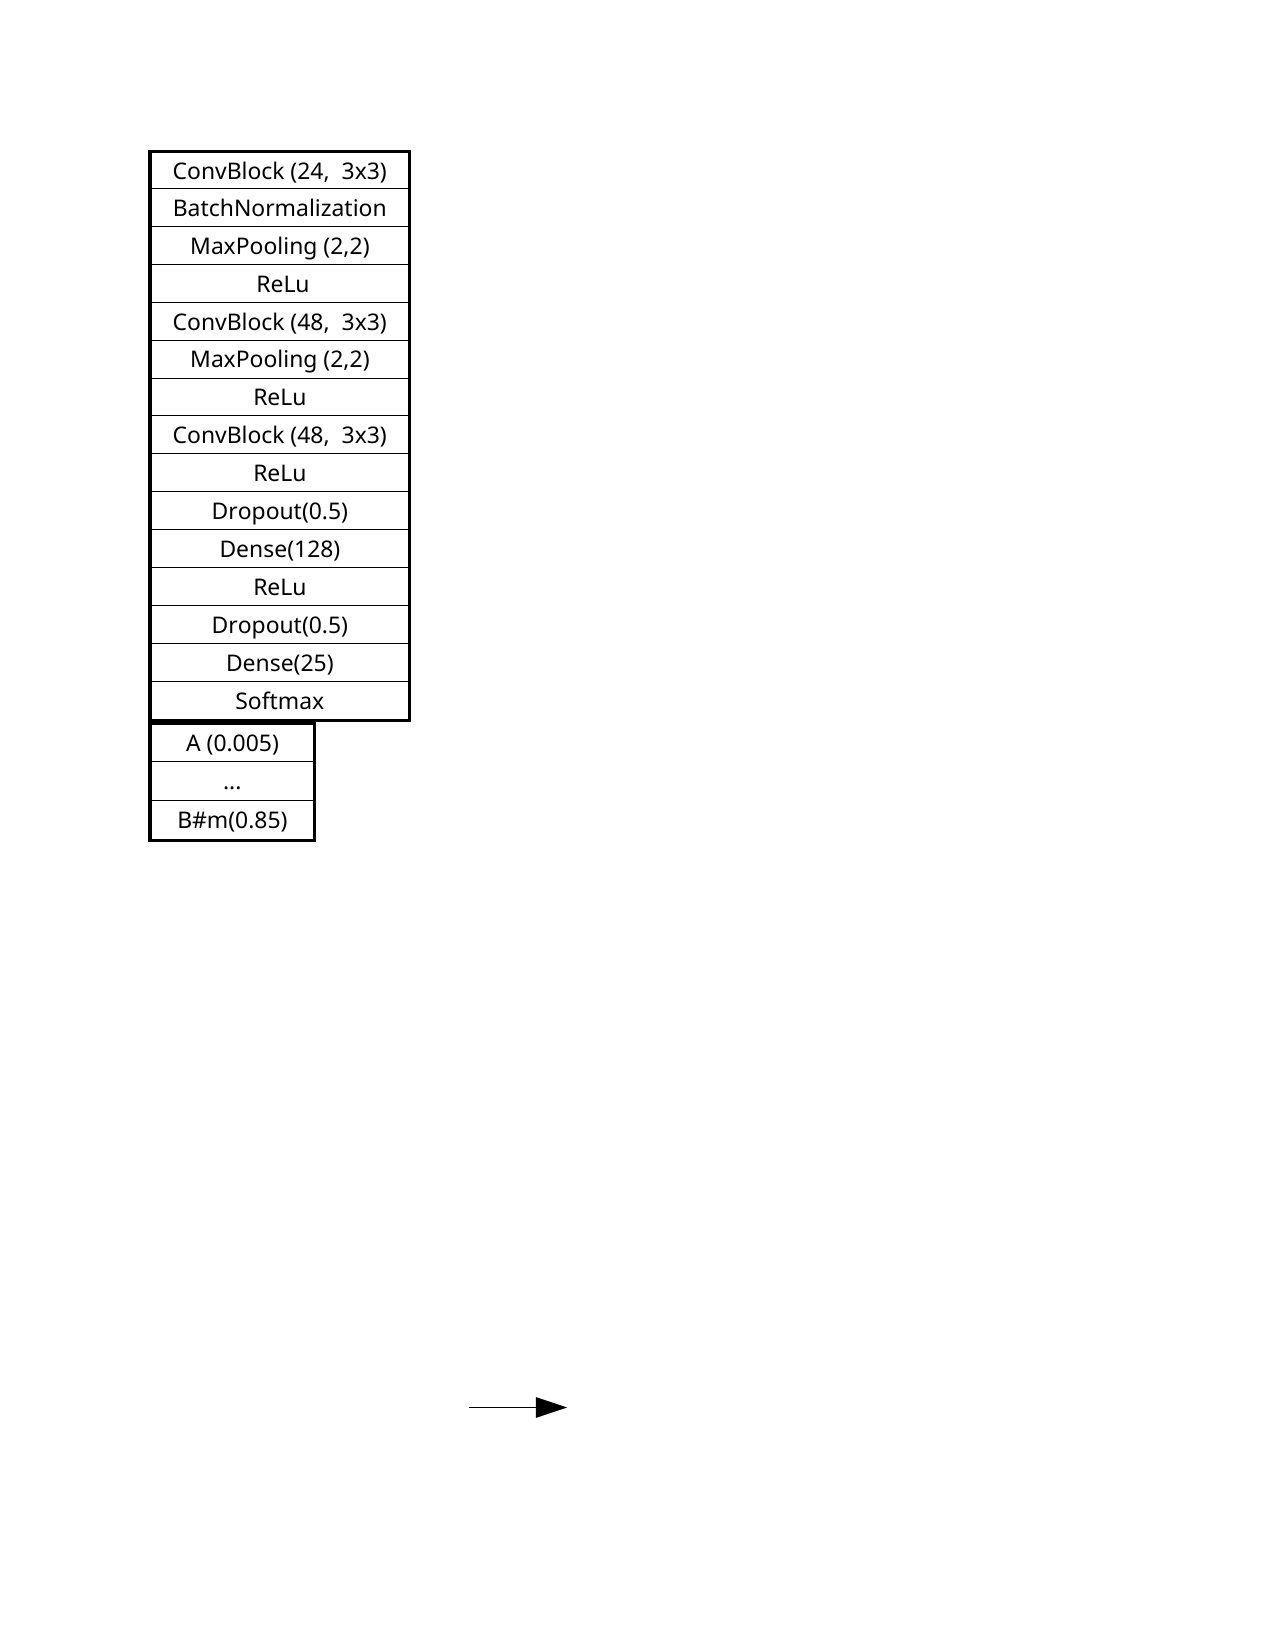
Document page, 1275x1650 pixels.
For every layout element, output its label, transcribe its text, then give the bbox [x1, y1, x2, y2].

table_cell ConvBlock (48, 3x3) [152, 416, 408, 453]
table_cell Dense(128) [152, 530, 408, 567]
table_cell Dropout(0.5) [152, 492, 408, 529]
table_cell ... [152, 762, 313, 800]
table_cell B#m(0.85) [152, 801, 313, 839]
table_header ConvBlock (24, 3x3) [152, 153, 408, 188]
table_cell ReLu [152, 265, 408, 302]
table_cell MaxPooling (2,2) [152, 227, 408, 264]
table_cell Softmax [152, 682, 408, 719]
table_cell Dropout(0.5) [152, 606, 408, 643]
table_cell ReLu [152, 568, 408, 605]
table_cell ReLu [152, 379, 408, 415]
table_cell BatchNormalization [152, 189, 408, 226]
table_header A (0.005) [152, 725, 313, 761]
table_cell MaxPooling (2,2) [152, 341, 408, 377]
table_cell Dense(25) [152, 644, 408, 681]
table_cell ReLu [152, 454, 408, 491]
table_cell ConvBlock (48, 3x3) [152, 303, 408, 339]
